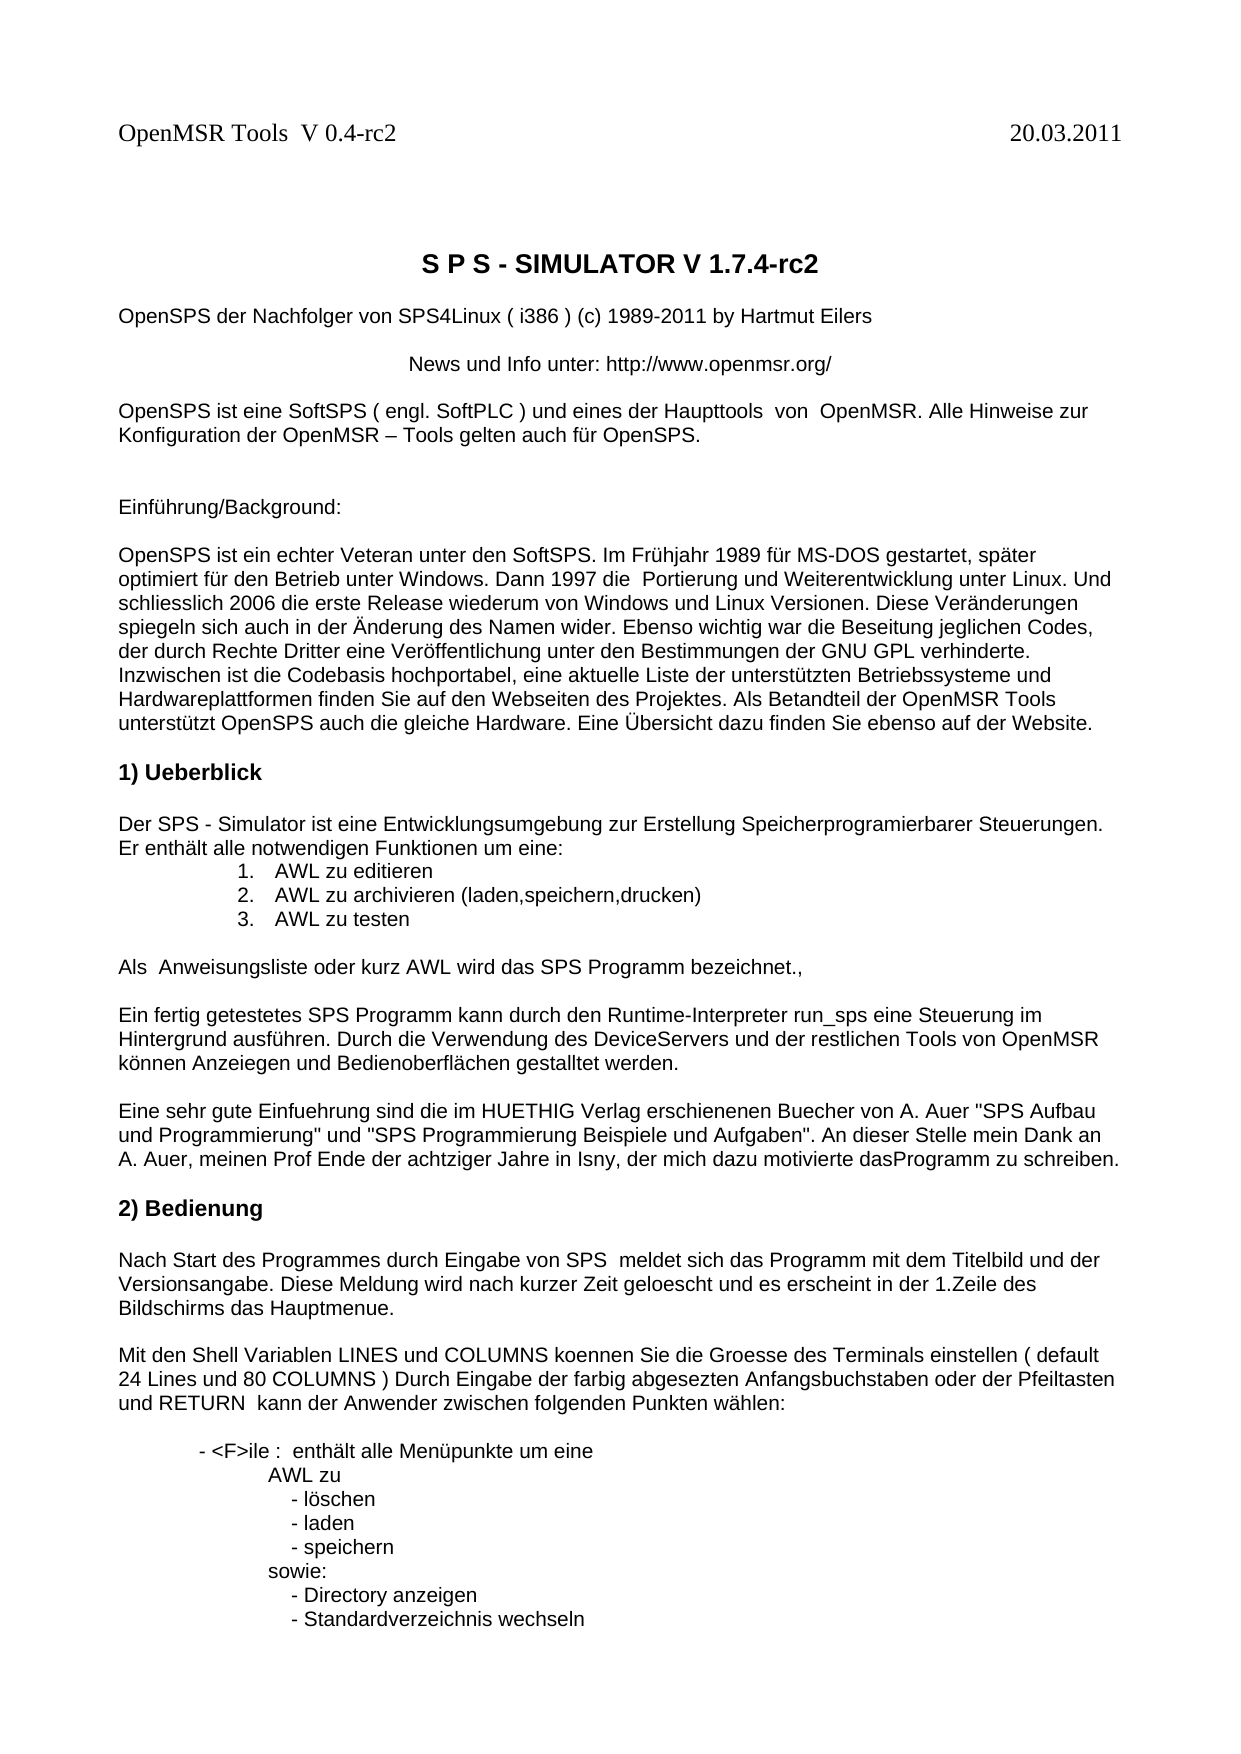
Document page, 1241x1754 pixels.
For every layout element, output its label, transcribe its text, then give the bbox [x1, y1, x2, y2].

text Eine sehr gute Einfuehrung sind die im HUETHIG Verlag erschienenen Buecher von A. Auer "SPS Aufbau und Programmierung" und "SPS Programmierung Beispiele und Aufgaben". An dieser Stelle mein Dank an A. Auer, meinen Prof Ende der achtziger Jahre in Isny, der mich dazu motivierte dasProgramm zu schreiben. [118, 1099, 1122, 1171]
text - löschen [118, 1487, 1122, 1511]
text News und Info unter: http://www.openmsr.org/ [118, 351, 1122, 375]
text Mit den Shell Variablen LINES und COLUMNS koennen Sie die Groesse des Terminals einstellen ( default 24 Lines und 80 COLUMNS ) Durch Eingabe der farbig abgesezten Anfangsbuchstaben oder der Pfeiltasten und RETURN kann der Anwender zwischen folgenden Punkten wählen: [118, 1343, 1122, 1415]
text Der SPS - Simulator ist eine Entwicklungsumgebung zur Erstellung Speicherprogramierbarer Steuerungen. Er enthält alle notwendigen Funktionen um eine: [118, 811, 1122, 859]
text Als Anweisungsliste oder kurz AWL wird das SPS Programm bezeichnet., [118, 955, 1122, 979]
text OpenSPS ist ein echter Veteran unter den SoftSPS. Im Frühjahr 1989 für MS-DOS gestartet, später optimiert für den Betrieb unter Windows. Dann 1997 die Portierung und Weiterentwicklung unter Linux. Und schliesslich 2006 die erste Release wiederum von Windows und Linux Versionen. Diese Veränderungen spiegeln sich auch in der Änderung des Namen wider. Ebenso wichtig war die Beseitung jeglichen Codes, der durch Rechte Dritter eine Veröffentlichung unter den Bestimmungen der GNU GPL verhinderte. Inzwischen ist die Codebasis hochportabel, eine aktuelle Liste der unterstützten Betriebssysteme und Hardwareplattformen finden Sie auf den Webseiten des Projektes. Als Betandteil der OpenMSR Tools unterstützt OpenSPS auch die gleiche Hardware. Eine Übersicht dazu finden Sie ebenso auf der Website. [118, 543, 1122, 735]
text - <F>ile : enthält alle Menüpunkte um eine [118, 1439, 1122, 1463]
text AWL zu [118, 1463, 1122, 1487]
text sowie: [118, 1559, 1122, 1583]
text OpenSPS ist eine SoftSPS ( engl. SoftPLC ) und eines der Haupttools von OpenMSR. Alle Hinweise zur Konfiguration der OpenMSR – Tools gelten auch für OpenSPS. [118, 399, 1122, 447]
list AWL zu editieren [237, 859, 1122, 883]
text 2) Bedienung [118, 1195, 1122, 1221]
text Nach Start des Programmes durch Eingabe von SPS meldet sich das Programm mit dem Titelbild und der Versionsangabe. Diese Meldung wird nach kurzer Zeit geloescht und es erscheint in der 1.Zeile des Bildschirms das Hauptmenue. [118, 1247, 1122, 1319]
text - Standardverzeichnis wechseln [118, 1607, 1122, 1631]
text OpenSPS der Nachfolger von SPS4Linux ( i386 ) (c) 1989-2011 by Hartmut Eilers [118, 303, 1122, 327]
text Einführung/Background: [118, 495, 1122, 519]
text - Directory anzeigen [118, 1583, 1122, 1607]
text - laden [118, 1511, 1122, 1535]
list AWL zu archivieren (laden,speichern,drucken) [237, 883, 1122, 907]
text - speichern [118, 1535, 1122, 1559]
text Ein fertig getestetes SPS Programm kann durch den Runtime-Interpreter run_sps eine Steuerung im Hintergrund ausführen. Durch die Verwendung des DeviceServers und der restlichen Tools von OpenMSR können Anzeiegen und Bedienoberflächen gestalltet werden. [118, 1003, 1122, 1075]
text S P S - SIMULATOR V 1.7.4-rc2 [118, 248, 1122, 279]
list AWL zu testen [237, 907, 1122, 931]
text 1) Ueberblick [118, 759, 1122, 785]
